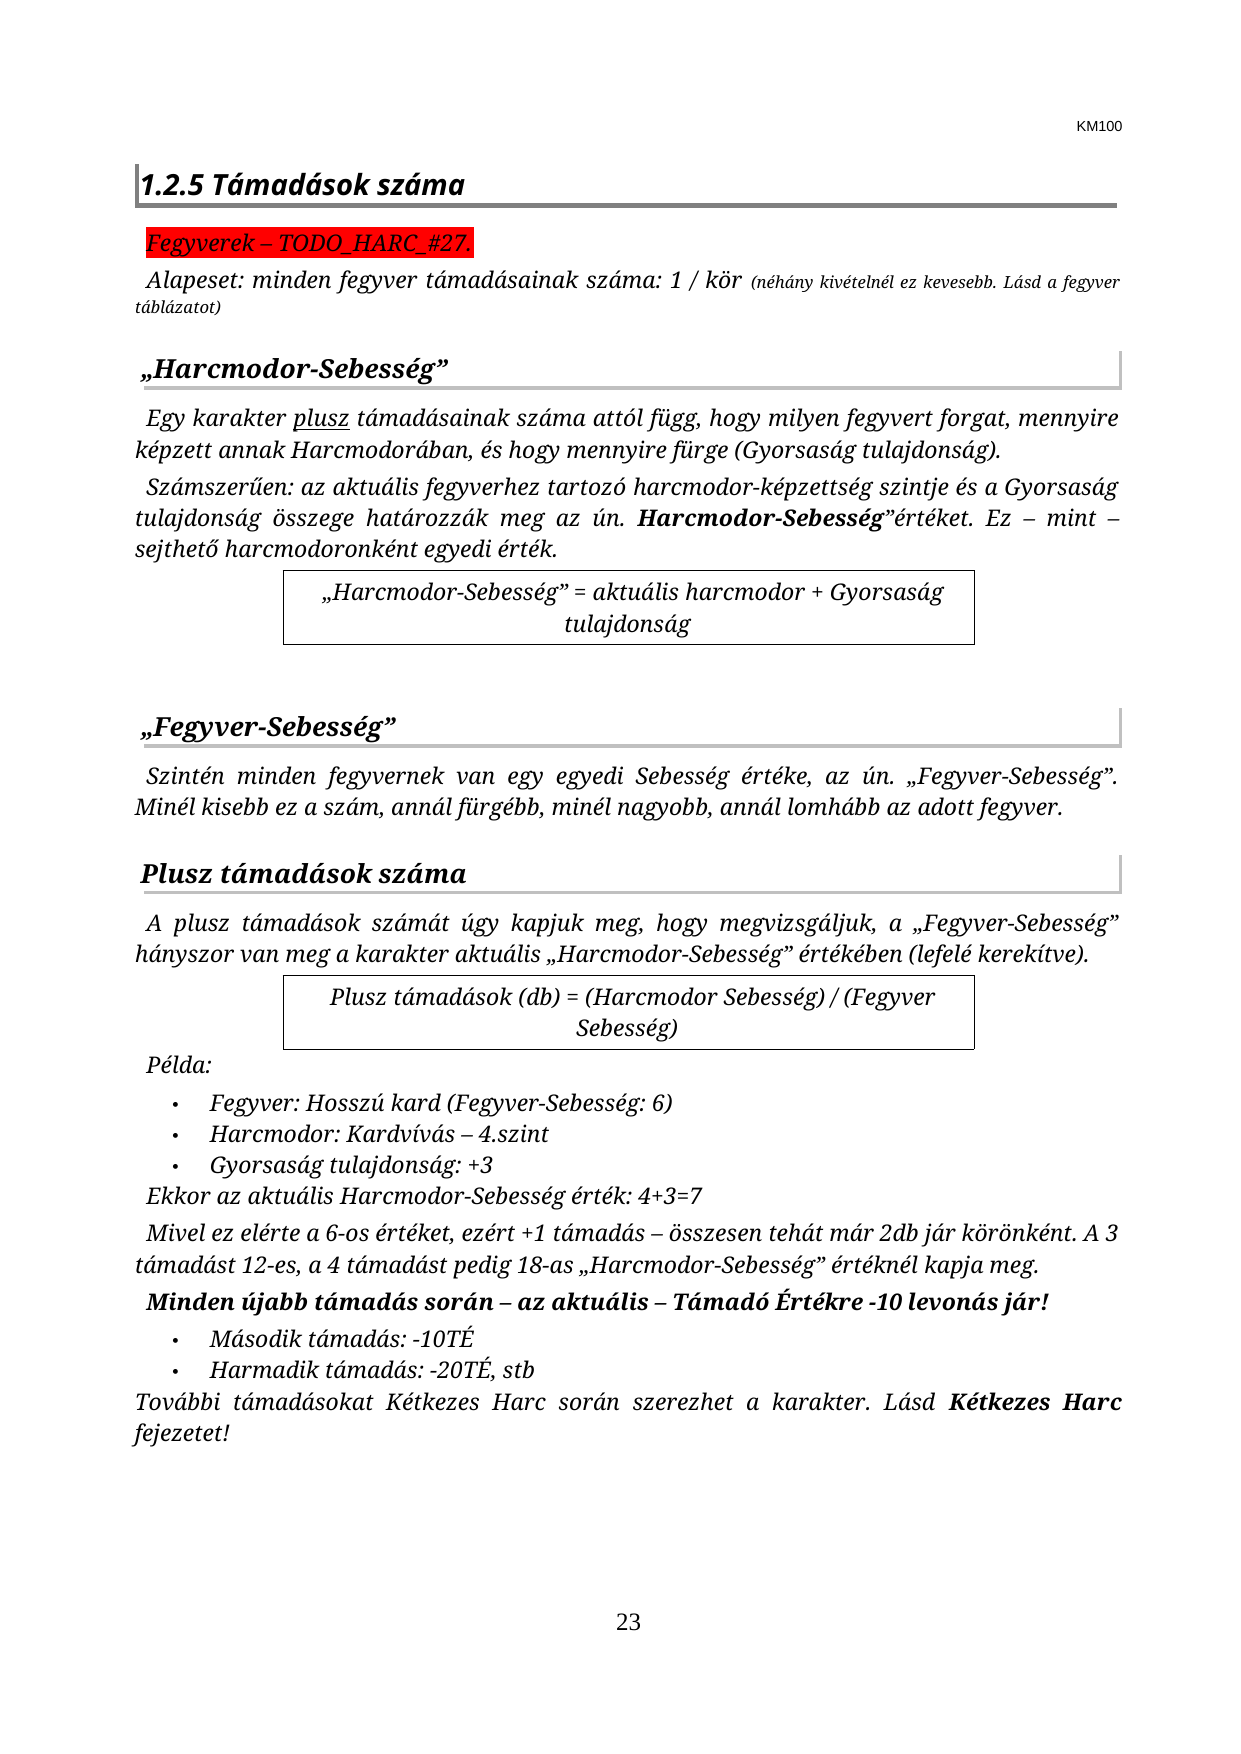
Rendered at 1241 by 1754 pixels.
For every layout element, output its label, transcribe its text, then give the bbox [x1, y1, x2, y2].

text Egy karakter plusz támadásainak száma attól függ, hogy milyen fegyvert forgat, mennyire képzett annak Harcmodorában, és hogy mennyire fürge (Gyorsaság tulajdonság). [134, 402, 1122, 465]
text További támadásokat Kétkezes Harc során szerezhet a karakter. Lásd Kétkezes Harc fejezetet! [134, 1386, 1122, 1448]
list Harmadik támadás: -20TÉ, stb [172, 1354, 1122, 1386]
subtitle Plusz támadások száma [140, 855, 1118, 891]
list Gyorsaság tulajdonság: +3 [172, 1149, 1122, 1180]
text Alapeset: minden fegyver támadásainak száma: 1 / kör (néhány kivételnél ez kevesebb. Lásd a fegyver táblázatot) [134, 264, 1122, 318]
table_header Plusz támadások (db) = (Harcmodor Sebesség) / (Fegyver Sebesség) [284, 976, 974, 1049]
list Fegyver: Hosszú kard (Fegyver-Sebesség: 6) [172, 1086, 1122, 1118]
text Példa: [134, 1049, 1122, 1081]
subtitle Támadások száma [139, 164, 1122, 204]
subtitle „Harcmodor-Sebesség” [140, 351, 1118, 386]
list Harcmodor: Kardvívás – 4.szint [172, 1118, 1122, 1149]
text Fegyverek – TODO_HARC_#27. [134, 227, 1122, 258]
table_header „Harcmodor-Sebesség” = aktuális harcmodor + Gyorsaság tulajdonság [284, 571, 974, 644]
subtitle „Fegyver-Sebesség” [140, 708, 1118, 744]
text Számszerűen: az aktuális fegyverhez tartozó harcmodor-képzettség szintje és a Gyorsaság tulajdonság összege határozzák meg az ún. Harcmodor-Sebesség”értéket. Ez – mint – sejthető harcmodoronként egyedi érték. [134, 471, 1122, 564]
text Minden újabb támadás során – az aktuális – Támadó Értékre -10 levonás jár! [134, 1286, 1122, 1317]
text Mivel ez elérte a 6-os értéket, ezért +1 támadás – összesen tehát már 2db jár körönként. A 3 támadást 12-es, a 4 támadást pedig 18-as „Harcmodor-Sebesség” értéknél kapja meg. [134, 1217, 1122, 1280]
list Második támadás: -10TÉ [172, 1323, 1122, 1354]
text A plusz támadások számát úgy kapjuk meg, hogy megvizsgáljuk, a „Fegyver-Sebesség” hányszor van meg a karakter aktuális „Harcmodor-Sebesség” értékében (lefelé kerekítve). [134, 907, 1122, 969]
text Ekkor az aktuális Harcmodor-Sebesség érték: 4+3=7 [134, 1180, 1122, 1211]
text Szintén minden fegyvernek van egy egyedi Sebesség értéke, az ún. „Fegyver-Sebesség”. Minél kisebb ez a szám, annál fürgébb, minél nagyobb, annál lomhább az adott fegyver. [134, 760, 1122, 822]
